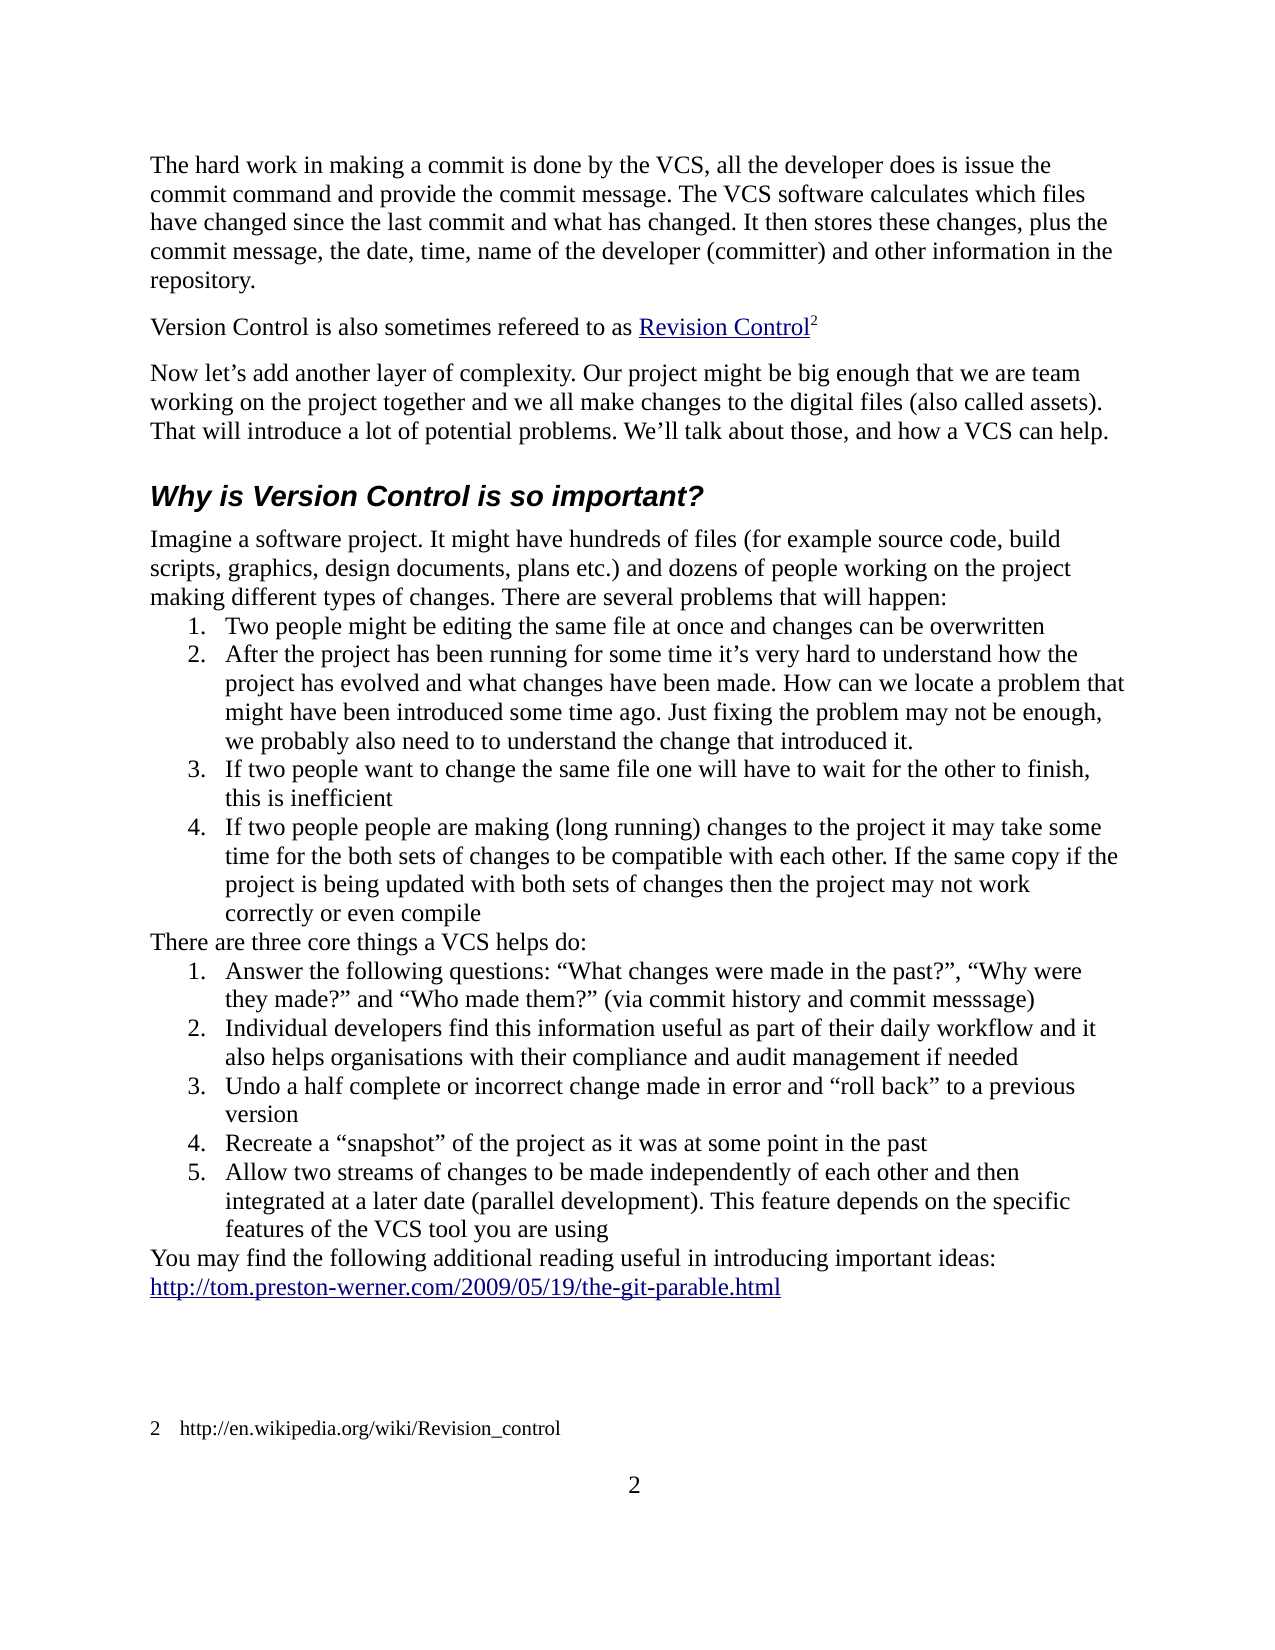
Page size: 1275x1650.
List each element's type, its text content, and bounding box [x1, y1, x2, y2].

list Undo a half complete or incorrect change made in error and “roll back” to a previous version [187, 1071, 1125, 1128]
text http://en.wikipedia.org/wiki/Revision_control [150, 1416, 1125, 1440]
text You may find the following additional reading useful in introducing important ideas: http://tom.preston-werner.com/2009/05/19/the-git-parable.html [150, 1243, 1125, 1301]
list If two people want to change the same file one will have to wait for the other to finish, this is inefficient [187, 754, 1125, 812]
list Recreate a “snapshot” of the project as it was at some point in the past [187, 1128, 1125, 1157]
text Now let’s add another layer of complexity. Our project might be big enough that we are team working on the project together and we all make changes to the digital files (also called assets). That will introduce a lot of potential problems. We’ll talk about those, and how a VCS can help. [150, 358, 1125, 444]
list Two people might be editing the same file at once and changes can be overwritten [187, 611, 1125, 639]
text Imagine a software project. It might have hundreds of files (for example source code, build scripts, graphics, design documents, plans etc.) and dozens of people working on the project making different types of changes. There are several problems that will happen: [150, 524, 1125, 611]
list Allow two streams of changes to be made independently of each other and then integrated at a later date (parallel development). This feature depends on the specific features of the VCS tool you are using [187, 1157, 1125, 1243]
text The hard work in making a commit is done by the VCS, all the developer does is issue the commit command and provide the commit message. The VCS software calculates which files have changed since the last commit and what has changed. It then stores these changes, plus the commit message, the date, time, name of the developer (committer) and other information in the repository. [150, 150, 1125, 294]
list Individual developers find this information useful as part of their daily workflow and it also helps organisations with their compliance and audit management if needed [187, 1013, 1125, 1071]
list Answer the following questions: “What changes were made in the past?”, “Why were they made?” and “Who made them?” (via commit history and commit messsage) [187, 956, 1125, 1013]
list After the project has been running for some time it’s very hard to understand how the project has evolved and what changes have been made. How can we locate a problem that might have been introduced some time ago. Just fixing the problem may not be enough, we probably also need to to understand the change that introduced it. [187, 639, 1125, 754]
list If two people people are making (long running) changes to the project it may take some time for the both sets of changes to be compatible with each other. If the same copy if the project is being updated with both sets of changes then the project may not work correctly or even compile [187, 812, 1125, 927]
text Version Control is also sometimes refereed to as Revision Control [150, 312, 1125, 340]
text There are three core things a VCS helps do: [150, 927, 1125, 956]
subtitle Why is Version Control is so important? [150, 478, 1125, 512]
